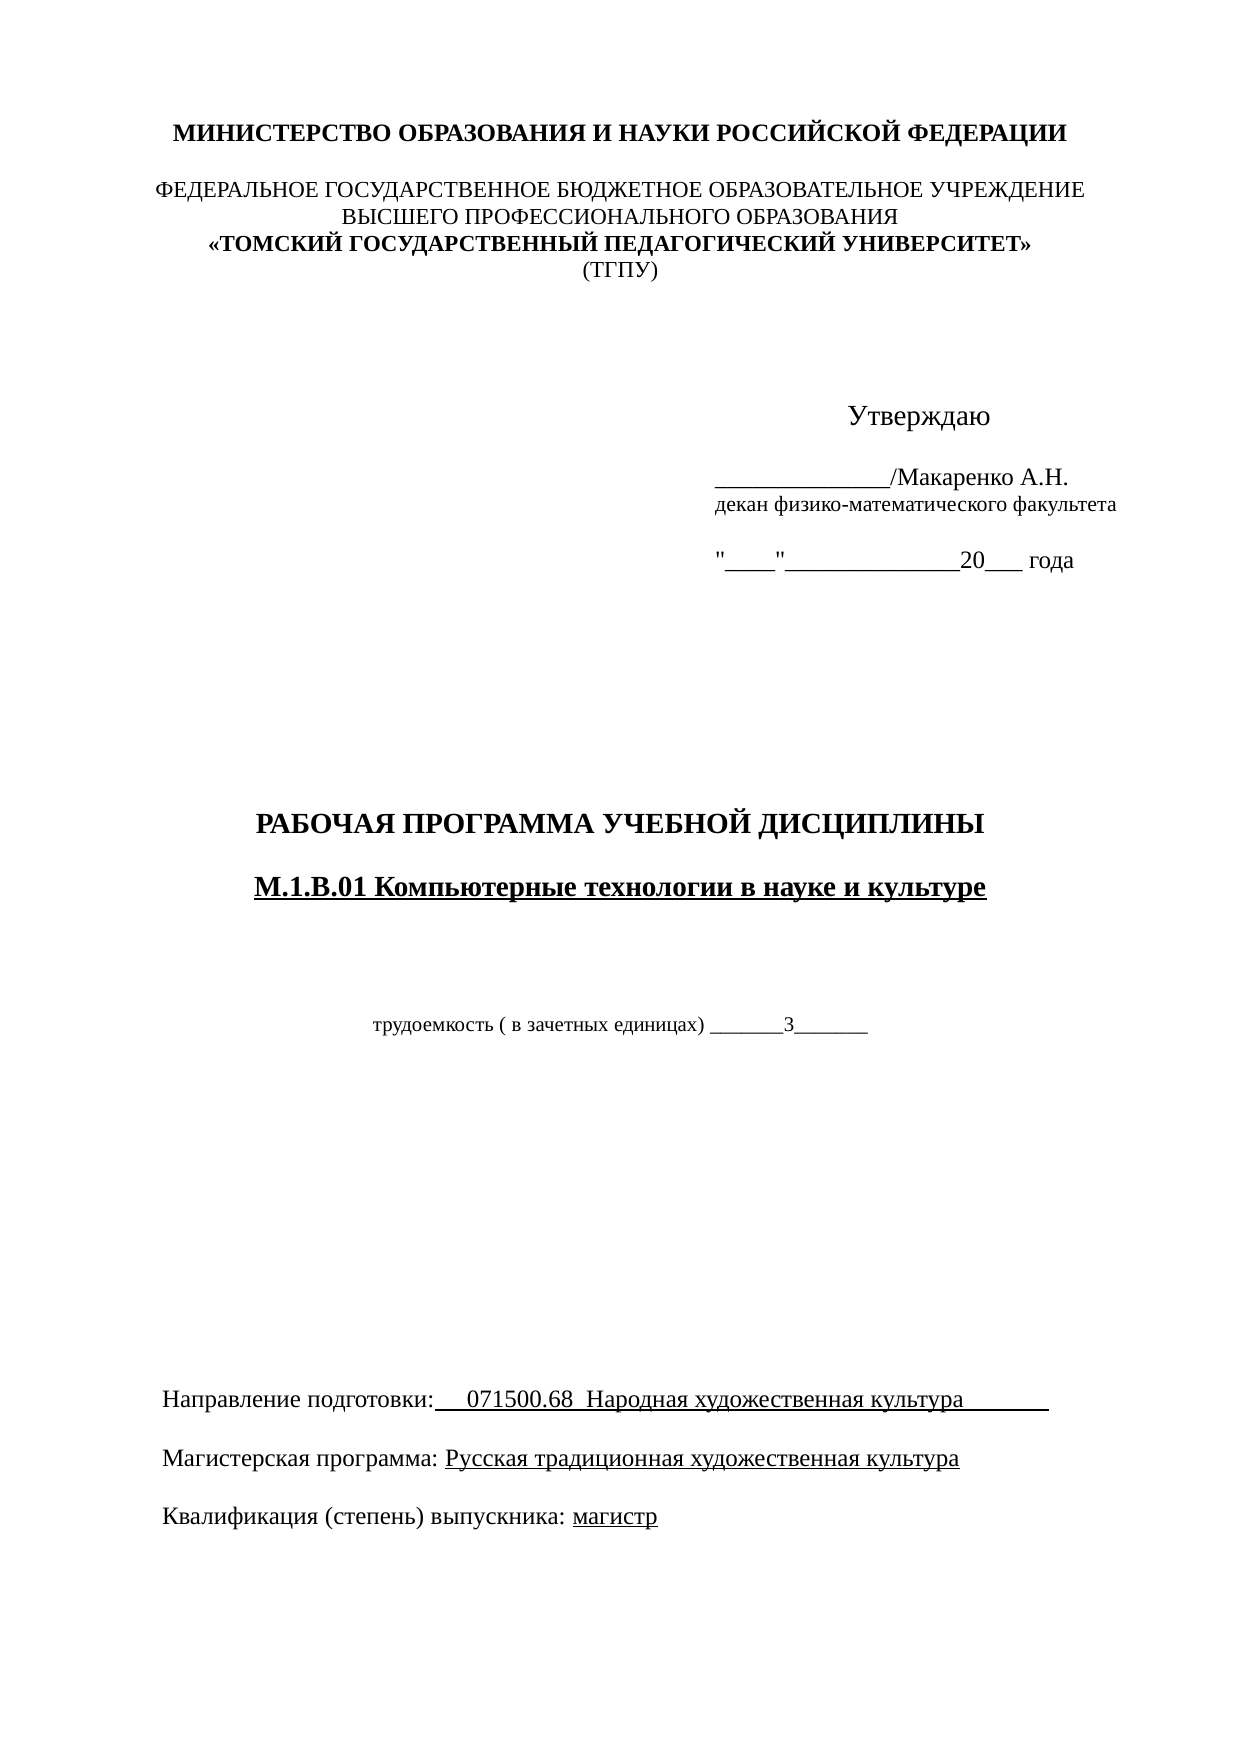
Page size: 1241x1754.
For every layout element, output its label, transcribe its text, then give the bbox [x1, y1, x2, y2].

text Магистерская программа: Русская традиционная художественная культура [162, 1442, 1122, 1471]
text декан физико-математического факультета [715, 490, 1122, 516]
text МИНИСТЕРСТВО ОБРАЗОВАНИЯ И НАУКИ РОССИЙСКОЙ ФЕДЕРАЦИИ [118, 118, 1122, 147]
text М.1.В.01 Компьютерные технологии в науке и культуре [118, 869, 1122, 903]
text "____"______________20___ года [715, 545, 1122, 574]
text трудоемкость ( в зачетных единицах) _______3_______ [118, 1011, 1122, 1036]
text Рабочая программа учебной дисциплины [118, 807, 1122, 840]
text Утверждаю [715, 399, 1122, 432]
text ______________/Макаренко А.Н. [715, 461, 1122, 490]
text (ТГПУ) [118, 256, 1122, 282]
text Квалификация (степень) выпускника: магистр [162, 1501, 1122, 1529]
text Федеральное государственное бюджетное образовательное учреждение высшего профессионального образования [118, 176, 1122, 229]
text «Томский государственный педагогический университет» [118, 229, 1122, 256]
text Направление подготовки: 071500.68 Народная художественная культура [162, 1384, 1122, 1413]
